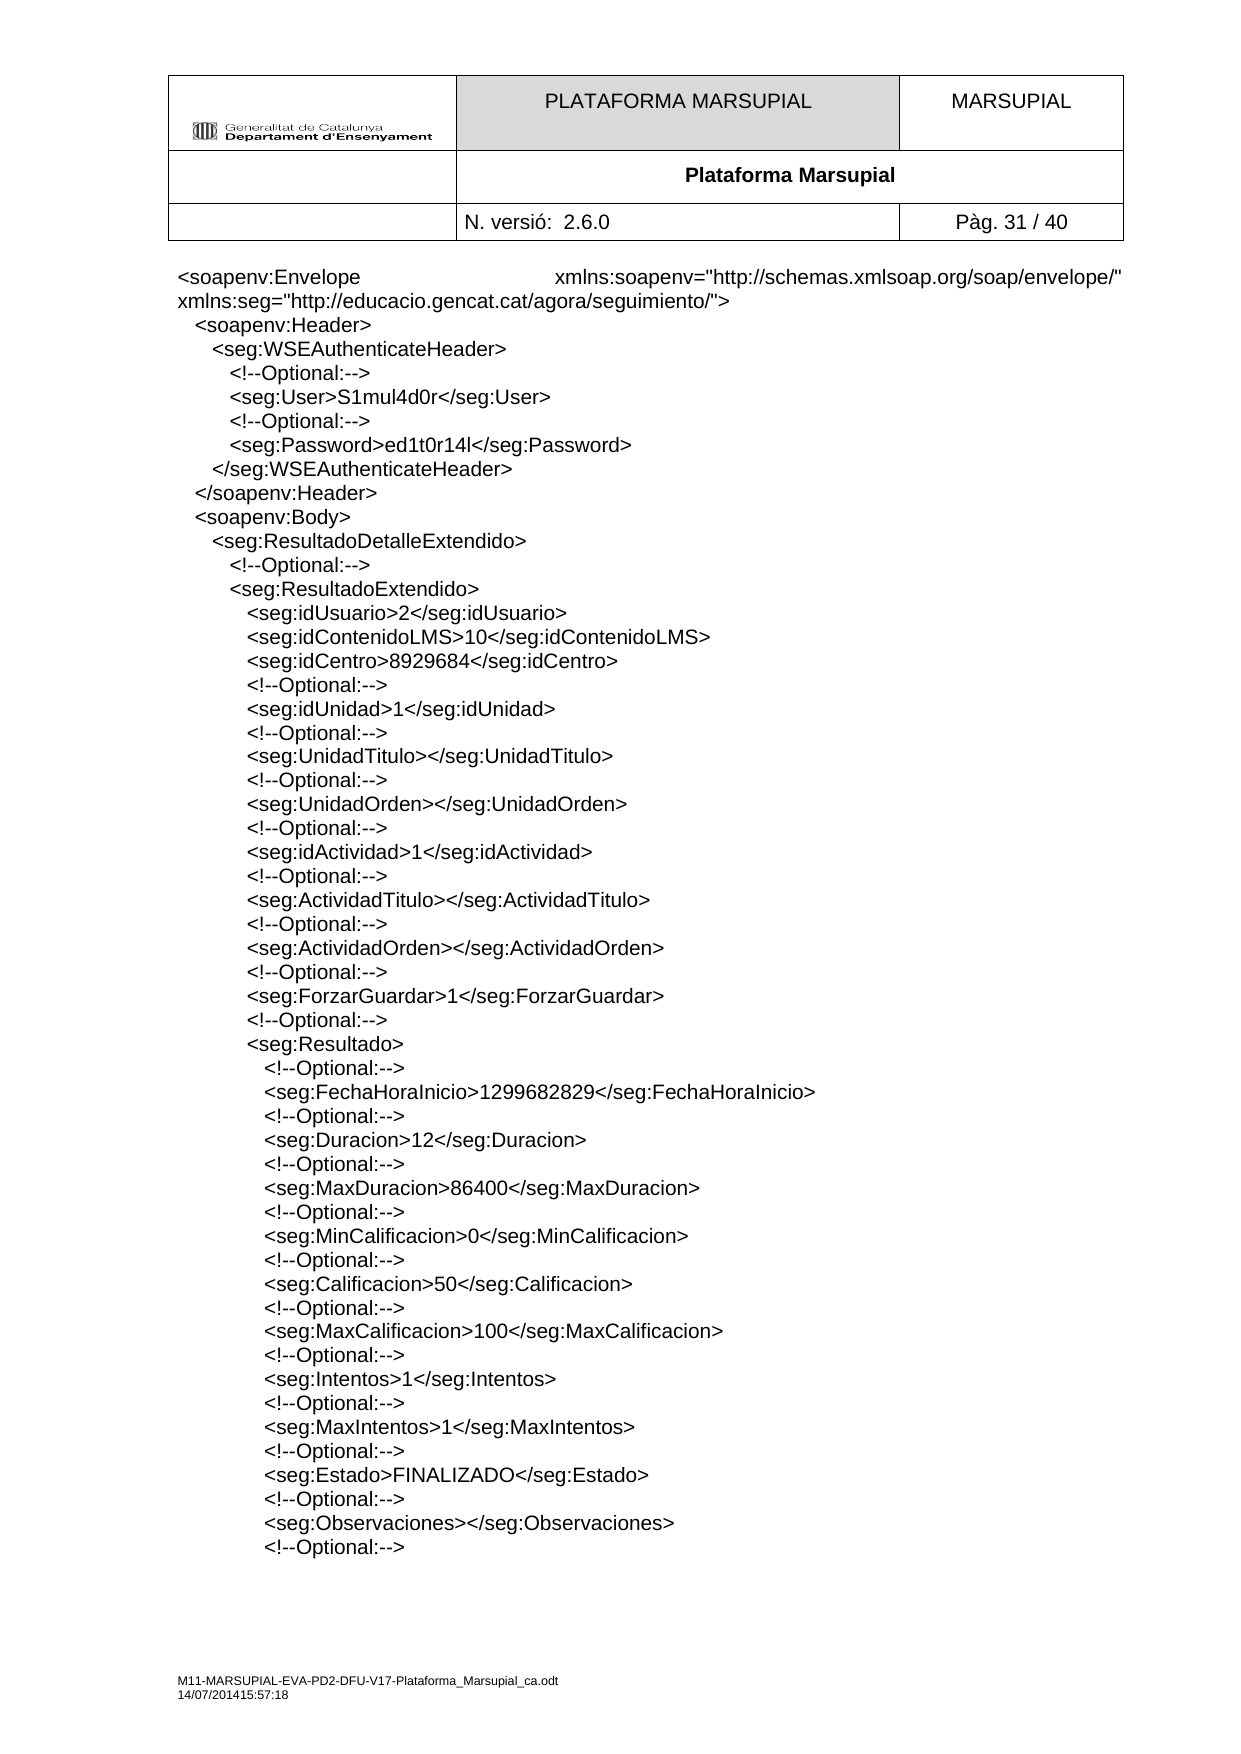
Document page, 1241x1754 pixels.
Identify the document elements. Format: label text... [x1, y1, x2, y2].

text <!--Optional:--> [177, 1056, 1122, 1080]
text <seg:idCentro>8929684</seg:idCentro> [177, 648, 1122, 672]
text <!--Optional:--> [177, 912, 1122, 936]
text <seg:ResultadoExtendido> [177, 577, 1122, 601]
text <!--Optional:--> [177, 816, 1122, 840]
text <seg:FechaHoraInicio>1299682829</seg:FechaHoraInicio> [177, 1080, 1122, 1104]
text <!--Optional:--> [177, 1008, 1122, 1032]
text <!--Optional:--> [177, 1247, 1122, 1271]
text <!--Optional:--> [177, 1391, 1122, 1415]
text <seg:UnidadOrden></seg:UnidadOrden> [177, 792, 1122, 816]
text <seg:ActividadOrden></seg:ActividadOrden> [177, 936, 1122, 960]
text <!--Optional:--> [177, 864, 1122, 888]
text <soapenv:Envelope xmlns:soapenv="http://schemas.xmlsoap.org/soap/envelope/" xmlns:seg="http://educacio.gencat.cat/agora/seguimiento/"> [177, 265, 1122, 313]
text <!--Optional:--> [177, 768, 1122, 792]
text <seg:MaxCalificacion>100</seg:MaxCalificacion> [177, 1319, 1122, 1343]
text <!--Optional:--> [177, 960, 1122, 984]
text <seg:WSEAuthenticateHeader> [177, 337, 1122, 361]
text <!--Optional:--> [177, 720, 1122, 744]
text </seg:WSEAuthenticateHeader> [177, 457, 1122, 481]
text <!--Optional:--> [177, 1487, 1122, 1511]
text <seg:Intentos>1</seg:Intentos> [177, 1367, 1122, 1391]
text <seg:Estado>FINALIZADO</seg:Estado> [177, 1463, 1122, 1487]
text <!--Optional:--> [177, 361, 1122, 385]
text <seg:Resultado> [177, 1032, 1122, 1056]
text <soapenv:Header> [177, 313, 1122, 337]
text <seg:idContenidoLMS>10</seg:idContenidoLMS> [177, 624, 1122, 648]
text <seg:Observaciones></seg:Observaciones> [177, 1511, 1122, 1535]
text <seg:ResultadoDetalleExtendido> [177, 529, 1122, 553]
text <seg:Password>ed1t0r14l</seg:Password> [177, 433, 1122, 457]
text <!--Optional:--> [177, 1535, 1122, 1559]
text <!--Optional:--> [177, 1199, 1122, 1223]
text <seg:MaxDuracion>86400</seg:MaxDuracion> [177, 1176, 1122, 1199]
text </soapenv:Header> [177, 481, 1122, 505]
text <seg:MaxIntentos>1</seg:MaxIntentos> [177, 1415, 1122, 1439]
text <!--Optional:--> [177, 1104, 1122, 1128]
text <!--Optional:--> [177, 553, 1122, 577]
text <seg:User>S1mul4d0r</seg:User> [177, 385, 1122, 409]
text <seg:Calificacion>50</seg:Calificacion> [177, 1271, 1122, 1295]
text <!--Optional:--> [177, 672, 1122, 696]
text <seg:Duracion>12</seg:Duracion> [177, 1128, 1122, 1152]
text <seg:idActividad>1</seg:idActividad> [177, 840, 1122, 864]
text <!--Optional:--> [177, 1343, 1122, 1367]
text <seg:UnidadTitulo></seg:UnidadTitulo> [177, 744, 1122, 768]
text <!--Optional:--> [177, 1439, 1122, 1463]
text <!--Optional:--> [177, 409, 1122, 433]
text <!--Optional:--> [177, 1295, 1122, 1319]
text <seg:MinCalificacion>0</seg:MinCalificacion> [177, 1223, 1122, 1247]
text <seg:idUsuario>2</seg:idUsuario> [177, 601, 1122, 624]
text <seg:ForzarGuardar>1</seg:ForzarGuardar> [177, 984, 1122, 1008]
text <soapenv:Body> [177, 505, 1122, 529]
text <!--Optional:--> [177, 1152, 1122, 1176]
text <seg:idUnidad>1</seg:idUnidad> [177, 696, 1122, 720]
text <seg:ActividadTitulo></seg:ActividadTitulo> [177, 888, 1122, 912]
